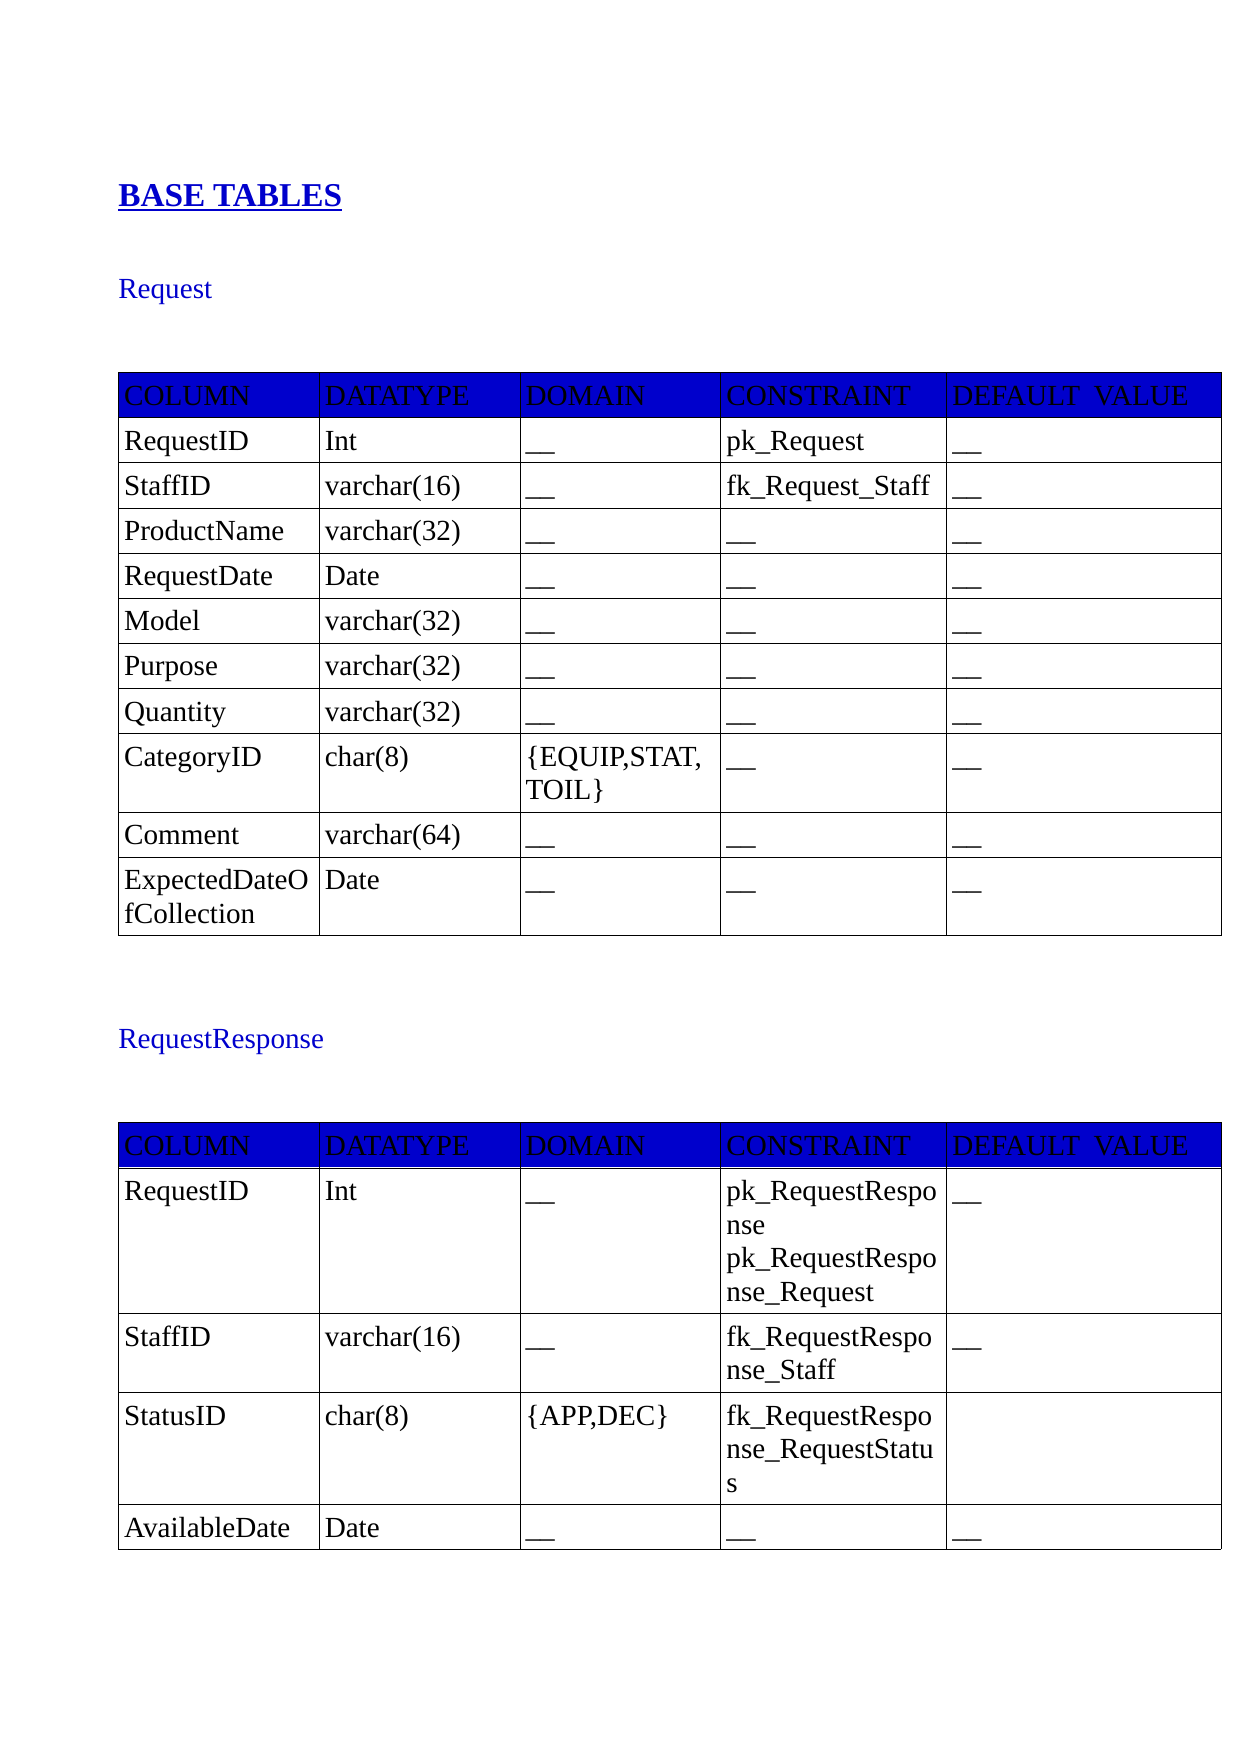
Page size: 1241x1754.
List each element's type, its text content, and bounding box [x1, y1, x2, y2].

table_header DEFAULT VALUE [947, 1123, 1221, 1167]
table_cell Int [320, 1169, 520, 1313]
table_cell {EQUIP,STAT,TOIL} [521, 734, 720, 812]
table_cell __ [947, 644, 1221, 688]
table_header CONSTRAINT [721, 373, 946, 417]
table_cell Quantity [119, 689, 319, 733]
table_cell StatusID [119, 1393, 319, 1504]
table_cell __ [947, 599, 1221, 643]
table_cell varchar(16) [320, 1314, 520, 1392]
table_cell __ [947, 858, 1221, 935]
table_cell __ [521, 689, 720, 733]
table_cell RequestID [119, 418, 319, 462]
table_header DATATYPE [320, 1123, 520, 1167]
table_cell __ [721, 813, 946, 857]
text Request [118, 271, 1122, 305]
table_cell varchar(16) [320, 463, 520, 507]
table_cell RequestID [119, 1169, 319, 1313]
table_cell char(8) [320, 734, 520, 812]
table_header DOMAIN [521, 1123, 720, 1167]
table_cell __ [947, 509, 1221, 552]
table_cell fk_RequestResponse_Staff [721, 1314, 946, 1392]
table_cell varchar(64) [320, 813, 520, 857]
table_cell fk_RequestResponse_RequestStatus [721, 1393, 946, 1504]
table_cell Comment [119, 813, 319, 857]
table_cell varchar(32) [320, 689, 520, 733]
table_cell __ [947, 1169, 1221, 1313]
table_cell __ [721, 858, 946, 935]
table_cell AvailableDate [119, 1505, 319, 1549]
table_header DOMAIN [521, 373, 720, 417]
table_cell StaffID [119, 1314, 319, 1392]
table_cell __ [521, 813, 720, 857]
table_cell pk_Request [721, 418, 946, 462]
table_cell Date [320, 858, 520, 935]
table_cell __ [521, 1314, 720, 1392]
table_cell __ [721, 644, 946, 688]
table_cell Model [119, 599, 319, 643]
table_cell __ [521, 509, 720, 552]
table_header COLUMN [119, 373, 319, 417]
table_cell __ [521, 1169, 720, 1313]
table_cell ExpectedDateOfCollection [119, 858, 319, 935]
table_cell __ [947, 418, 1221, 462]
table_cell __ [947, 813, 1221, 857]
table_cell ProductName [119, 509, 319, 552]
table_cell fk_Request_Staff [721, 463, 946, 507]
table_cell varchar(32) [320, 644, 520, 688]
table_cell __ [947, 1314, 1221, 1392]
table_header CONSTRAINT [721, 1123, 946, 1167]
table_cell __ [947, 734, 1221, 812]
table_cell Int [320, 418, 520, 462]
table_cell __ [521, 858, 720, 935]
table_cell {APP,DEC} [521, 1393, 720, 1504]
table_cell __ [721, 734, 946, 812]
table_cell char(8) [320, 1393, 520, 1504]
table_cell __ [521, 418, 720, 462]
table_header COLUMN [119, 1123, 319, 1167]
table_cell Date [320, 1505, 520, 1549]
table_cell pk_RequestResponse pk_RequestResponse_Request [721, 1169, 946, 1313]
table_cell __ [521, 463, 720, 507]
text BASE TABLES [118, 176, 1122, 214]
table_cell __ [521, 1505, 720, 1549]
table_cell Purpose [119, 644, 319, 688]
table_cell varchar(32) [320, 599, 520, 643]
table_cell __ [521, 599, 720, 643]
text RequestResponse [118, 1022, 1122, 1055]
table_header DATATYPE [320, 373, 520, 417]
table_cell __ [721, 1505, 946, 1549]
table_cell __ [947, 1505, 1221, 1549]
table_cell __ [521, 644, 720, 688]
table_cell __ [721, 689, 946, 733]
table_cell Date [320, 554, 520, 598]
table_cell __ [947, 689, 1221, 733]
table_cell StaffID [119, 463, 319, 507]
table_cell __ [947, 554, 1221, 598]
table_cell __ [947, 463, 1221, 507]
table_cell varchar(32) [320, 509, 520, 552]
table_cell [947, 1393, 1221, 1504]
table_cell __ [721, 599, 946, 643]
table_cell __ [521, 554, 720, 598]
table_header DEFAULT VALUE [947, 373, 1221, 417]
table_cell CategoryID [119, 734, 319, 812]
table_cell __ [721, 509, 946, 552]
table_cell __ [721, 554, 946, 598]
table_cell RequestDate [119, 554, 319, 598]
